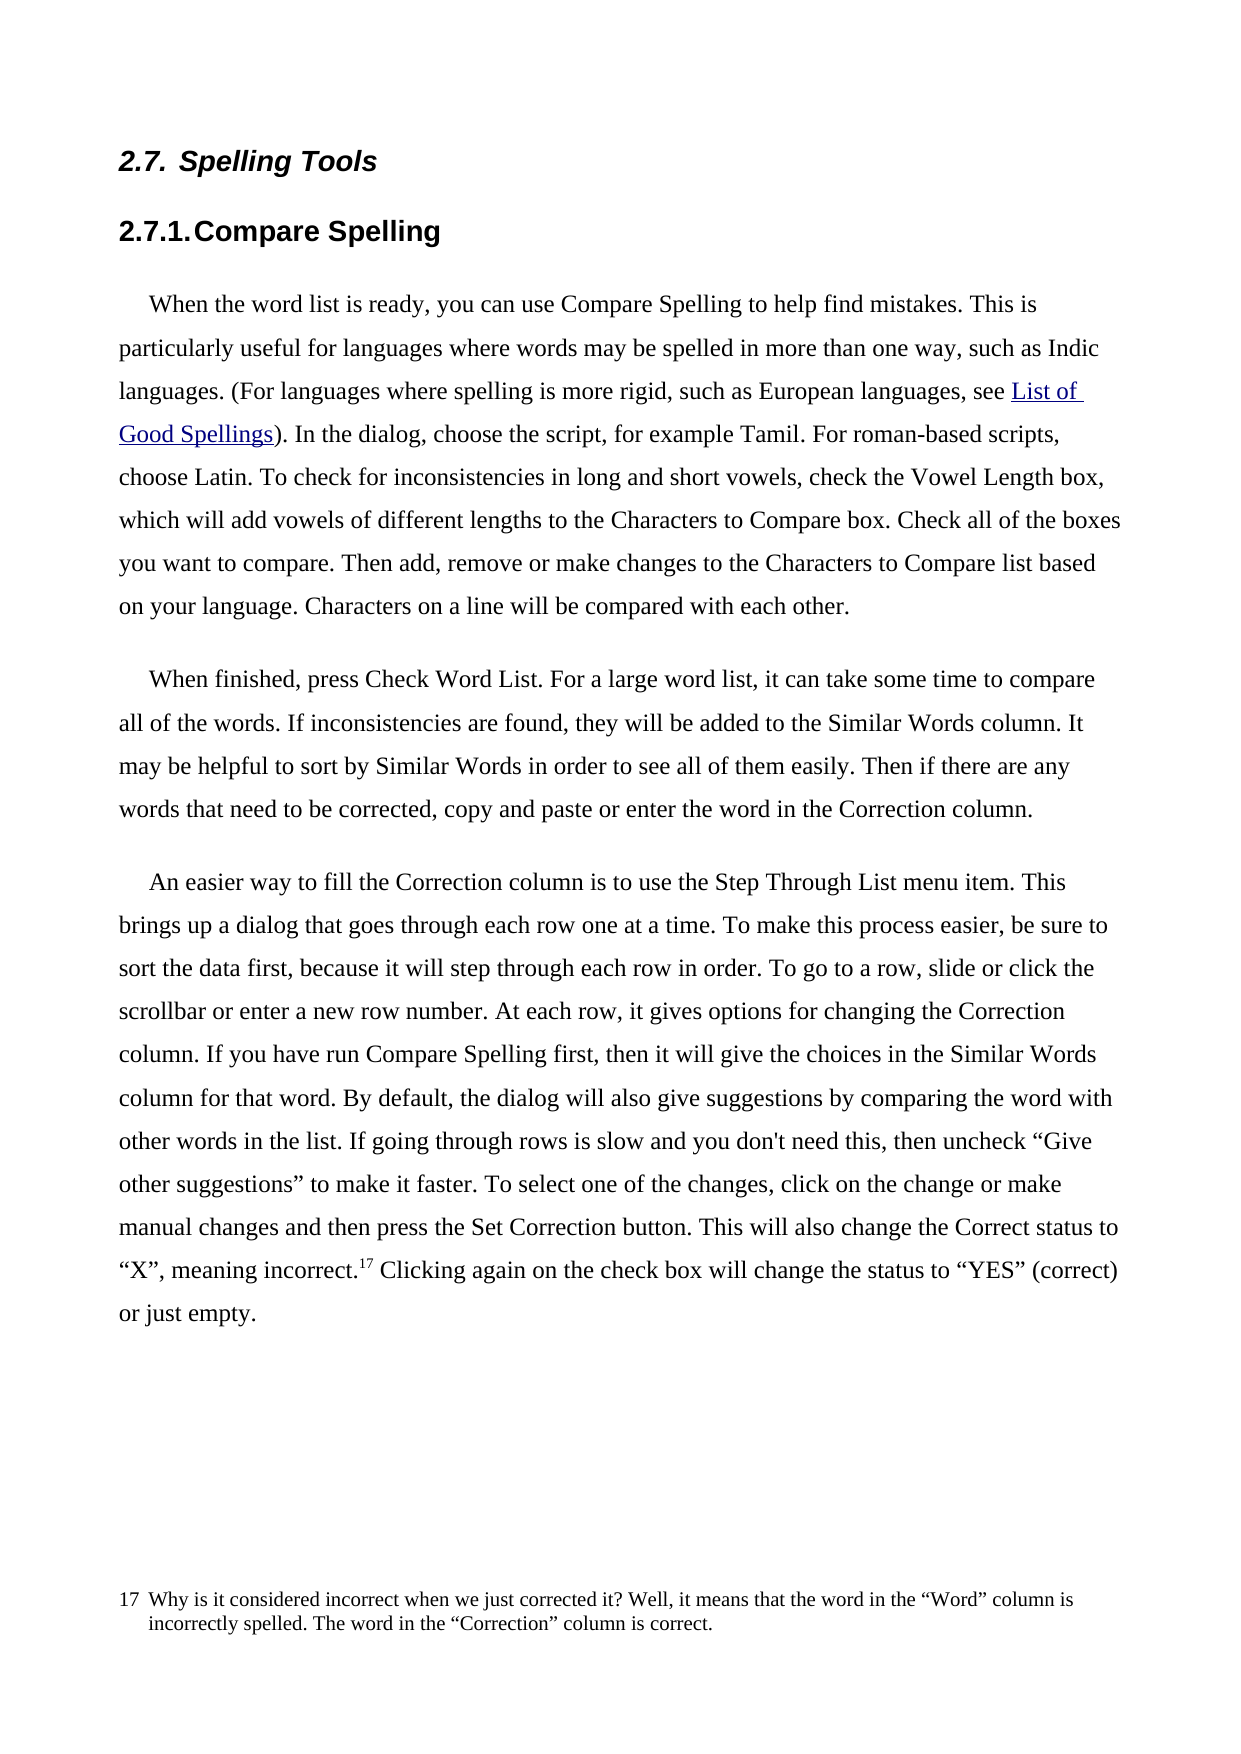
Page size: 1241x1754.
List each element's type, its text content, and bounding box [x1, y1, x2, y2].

text An easier way to fill the Correction column is to use the Step Through List menu item. This brings up a dialog that goes through each row one at a time. To make this process easier, be sure to sort the data first, because it will step through each row in order. To go to a row, slide or click the scrollbar or enter a new row number. At each row, it gives options for changing the Correction column. If you have run Compare Spelling first, then it will give the choices in the Similar Words column for that word. By default, the dialog will also give suggestions by comparing the word with other words in the list. If going through rows is slow and you don't need this, then uncheck “Give other suggestions” to make it faster. To select one of the changes, click on the change or make manual changes and then press the Set Correction button. This will also change the Correct status to “X”, meaning incorrect. Clicking again on the check box will change the status to “YES” (correct) or just empty. [118, 867, 1122, 1327]
subtitle Compare Spelling [118, 214, 1122, 248]
text Why is it considered incorrect when we just corrected it? Well, it means that the word in the “Word” column is incorrectly spelled. The word in the “Correction” column is correct. [118, 1587, 1122, 1635]
text When finished, press Check Word List. For a large word list, it can take some time to compare all of the words. If inconsistencies are found, they will be added to the Similar Words column. It may be helpful to sort by Similar Words in order to see all of them easily. Then if there are any words that need to be corrected, copy and paste or enter the word in the Correction column. [118, 664, 1122, 823]
subtitle Spelling Tools [118, 143, 1122, 177]
text When the word list is ready, you can use Compare Spelling to help find mistakes. This is particularly useful for languages where words may be spelled in more than one way, such as Indic languages. (For languages where spelling is more rigid, such as European languages, see List of Good Spellings). In the dialog, choose the script, for example Tamil. For roman-based scripts, choose Latin. To check for inconsistencies in long and short vowels, check the Vowel Length box, which will add vowels of different lengths to the Characters to Compare box. Check all of the boxes you want to compare. Then add, remove or make changes to the Characters to Compare list based on your language. Characters on a line will be compared with each other. [118, 289, 1122, 620]
